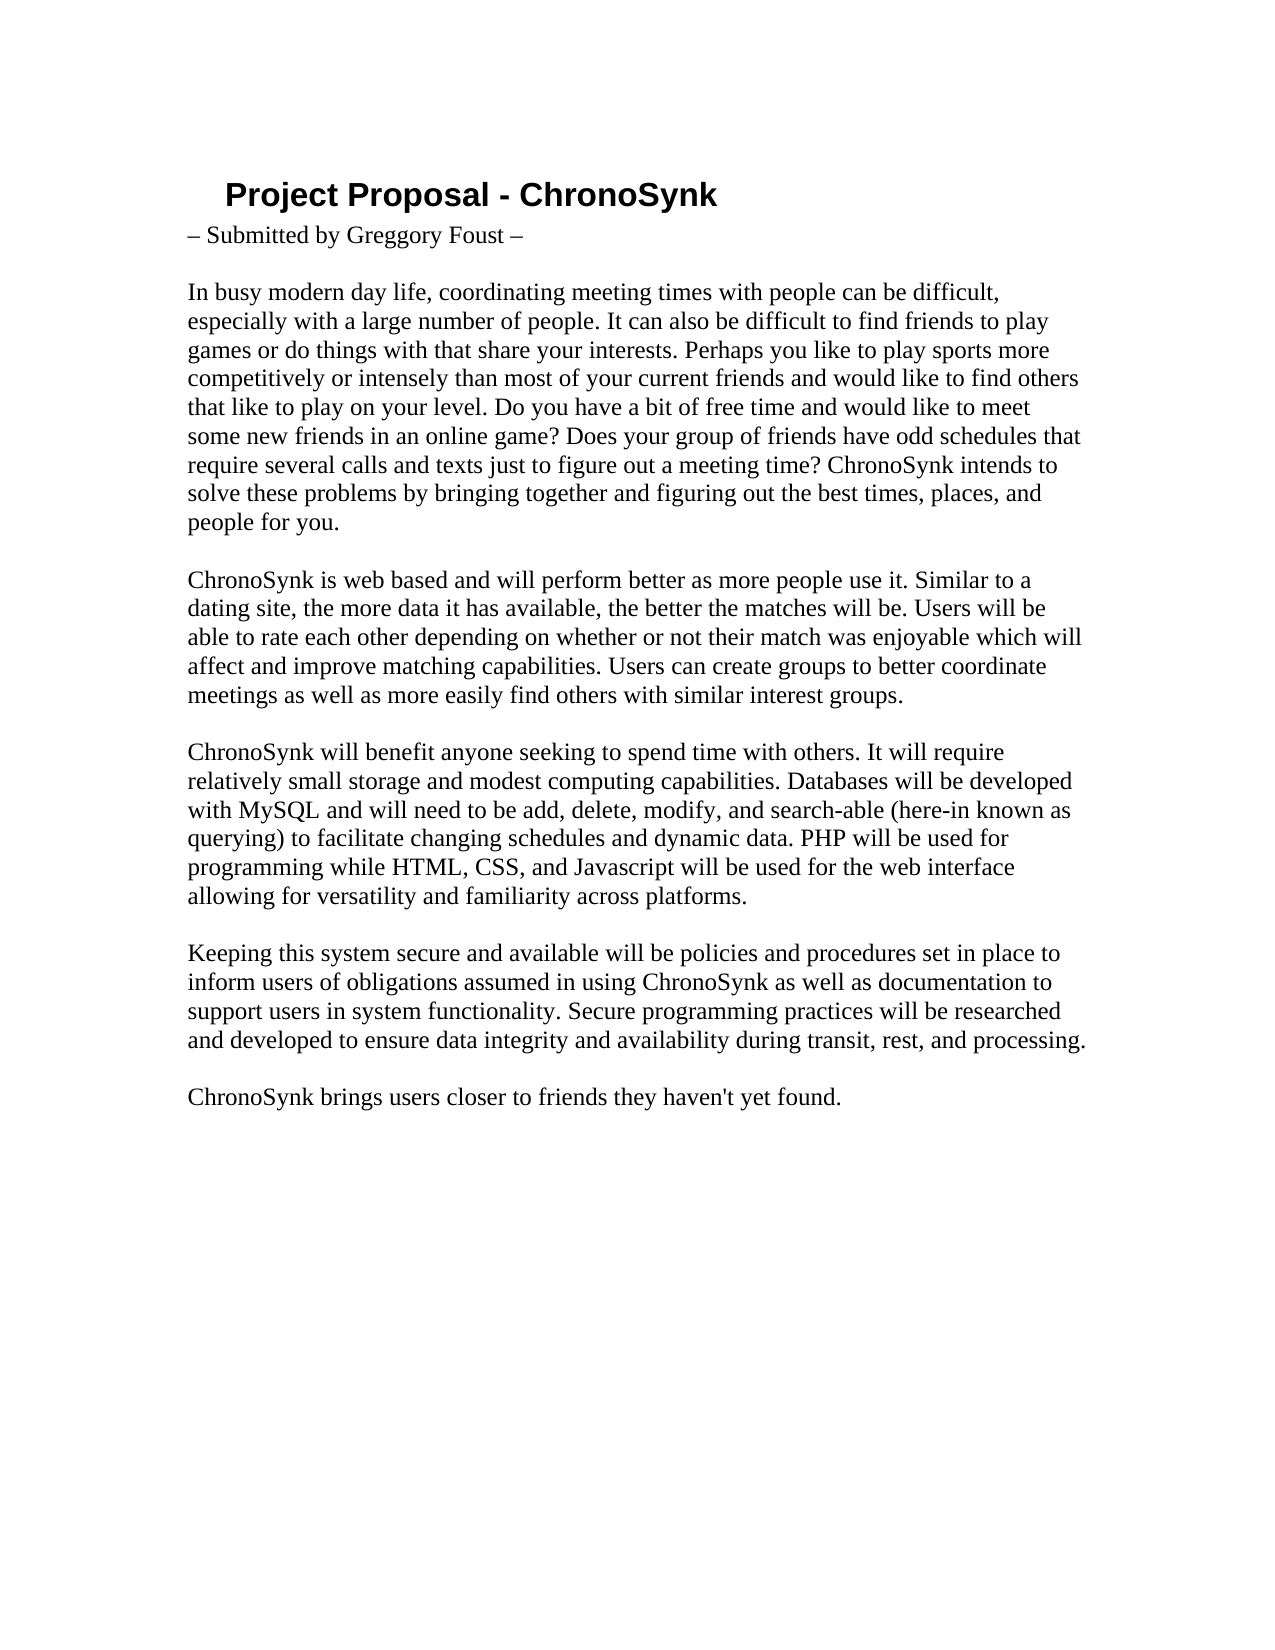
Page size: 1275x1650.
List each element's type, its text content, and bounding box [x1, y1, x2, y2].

text ChronoSynk will benefit anyone seeking to spend time with others. It will require relatively small storage and modest computing capabilities. Databases will be developed with MySQL and will need to be add, delete, modify, and search-able (here-in known as querying) to facilitate changing schedules and dynamic data. PHP will be used for programming while HTML, CSS, and Javascript will be used for the web interface allowing for versatility and familiarity across platforms. [187, 737, 1087, 910]
text Keeping this system secure and available will be policies and procedures set in place to inform users of obligations assumed in using ChronoSynk as well as documentation to support users in system functionality. Secure programming practices will be researched and developed to ensure data integrity and availability during transit, rest, and processing. [187, 938, 1087, 1053]
subtitle Project Proposal - ChronoSynk [225, 175, 1087, 213]
text ChronoSynk brings users closer to friends they haven't yet found. [187, 1082, 1087, 1111]
text In busy modern day life, coordinating meeting times with people can be difficult, especially with a large number of people. It can also be difficult to find friends to play games or do things with that share your interests. Perhaps you like to play sports more competitively or intensely than most of your current friends and would like to find others that like to play on your level. Do you have a bit of free time and would like to meet some new friends in an online game? Does your group of friends have odd schedules that require several calls and texts just to figure out a meeting time? ChronoSynk intends to solve these problems by bringing together and figuring out the best times, places, and people for you. [187, 277, 1087, 536]
text – Submitted by Greggory Foust – [187, 220, 1087, 248]
text ChronoSynk is web based and will perform better as more people use it. Similar to a dating site, the more data it has available, the better the matches will be. Users will be able to rate each other depending on whether or not their match was enjoyable which will affect and improve matching capabilities. Users can create groups to better coordinate meetings as well as more easily find others with similar interest groups. [187, 565, 1087, 708]
